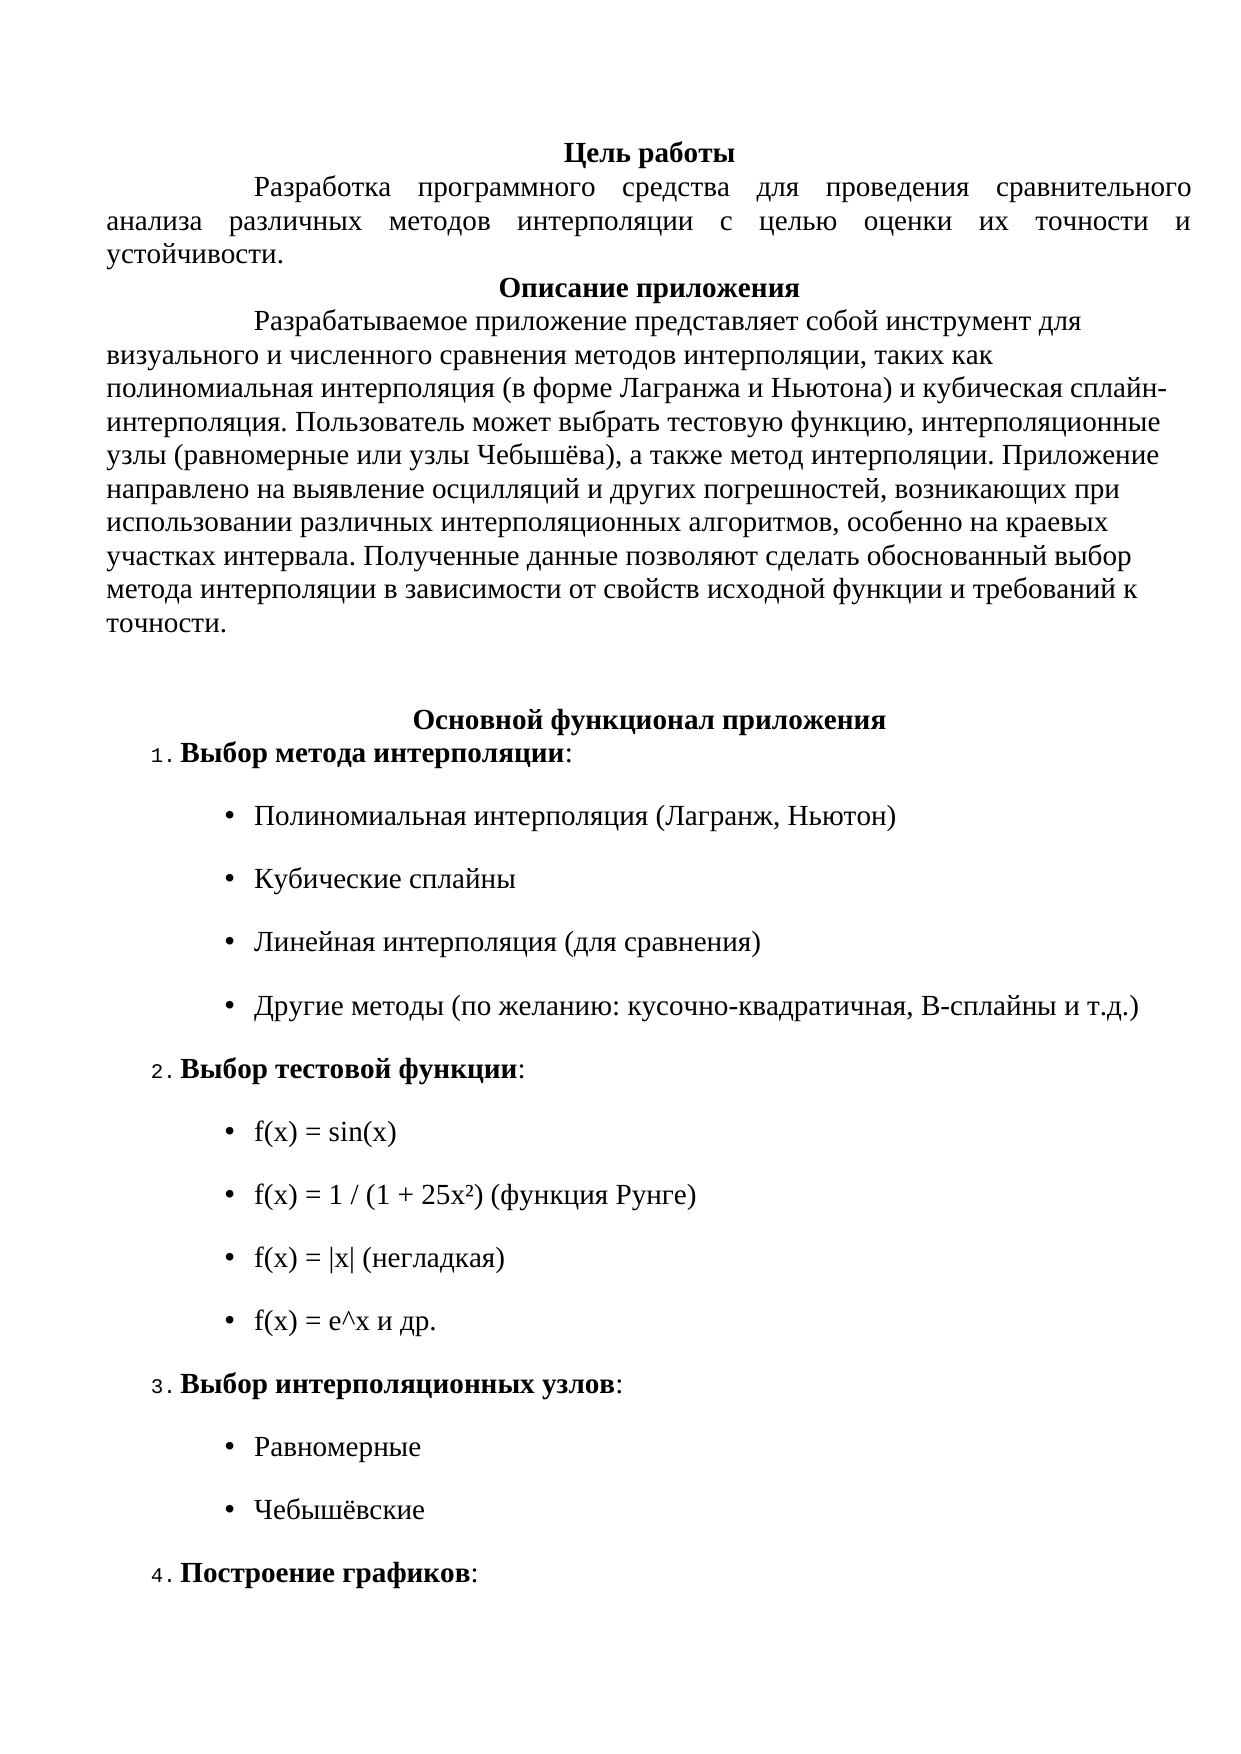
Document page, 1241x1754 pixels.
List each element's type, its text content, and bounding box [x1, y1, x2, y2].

list Другие методы (по желанию: кусочно-квадратичная, B-сплайны и т.д.) [224, 988, 1192, 1021]
list f(x) = sin(x) [224, 1114, 1192, 1147]
list Построение графиков: [151, 1556, 1192, 1589]
subtitle Основной функционал приложения [106, 702, 1192, 735]
list Выбор метода интерполяции: [151, 735, 1192, 769]
list f(x) = 1 / (1 + 25x²) (функция Рунге) [224, 1177, 1192, 1211]
list Кубические сплайны [224, 861, 1192, 895]
list f(x) = |x| (негладкая) [224, 1240, 1192, 1274]
list Полиномиальная интерполяция (Лагранж, Ньютон) [224, 798, 1192, 832]
list Выбор интерполяционных узлов: [151, 1366, 1192, 1400]
list Выбор тестовой функции: [151, 1051, 1192, 1084]
list Равномерные [224, 1429, 1192, 1463]
text Разрабатываемое приложение представляет собой инструмент для визуального и численного сравнения методов интерполяции, таких как полиномиальная интерполяция (в форме Лагранжа и Ньютона) и кубическая сплайн-интерполяция. Пользователь может выбрать тестовую функцию, интерполяционные узлы (равномерные или узлы Чебышёва), а также метод интерполяции. Приложение направлено на выявление осцилляций и других погрешностей, возникающих при использовании различных интерполяционных алгоритмов, особенно на краевых участках интервала. Полученные данные позволяют сделать обоснованный выбор метода интерполяции в зависимости от свойств исходной функции и требований к точности. [106, 303, 1192, 639]
text Разработка программного средства для проведения сравнительного анализа различных методов интерполяции с целью оценки их точности и устойчивости. [106, 169, 1192, 270]
subtitle Описание приложения [106, 270, 1192, 303]
list Линейная интерполяция (для сравнения) [224, 924, 1192, 958]
list f(x) = e^x и др. [224, 1303, 1192, 1337]
list Чебышёвские [224, 1492, 1192, 1526]
subtitle Цель работы [106, 136, 1192, 169]
